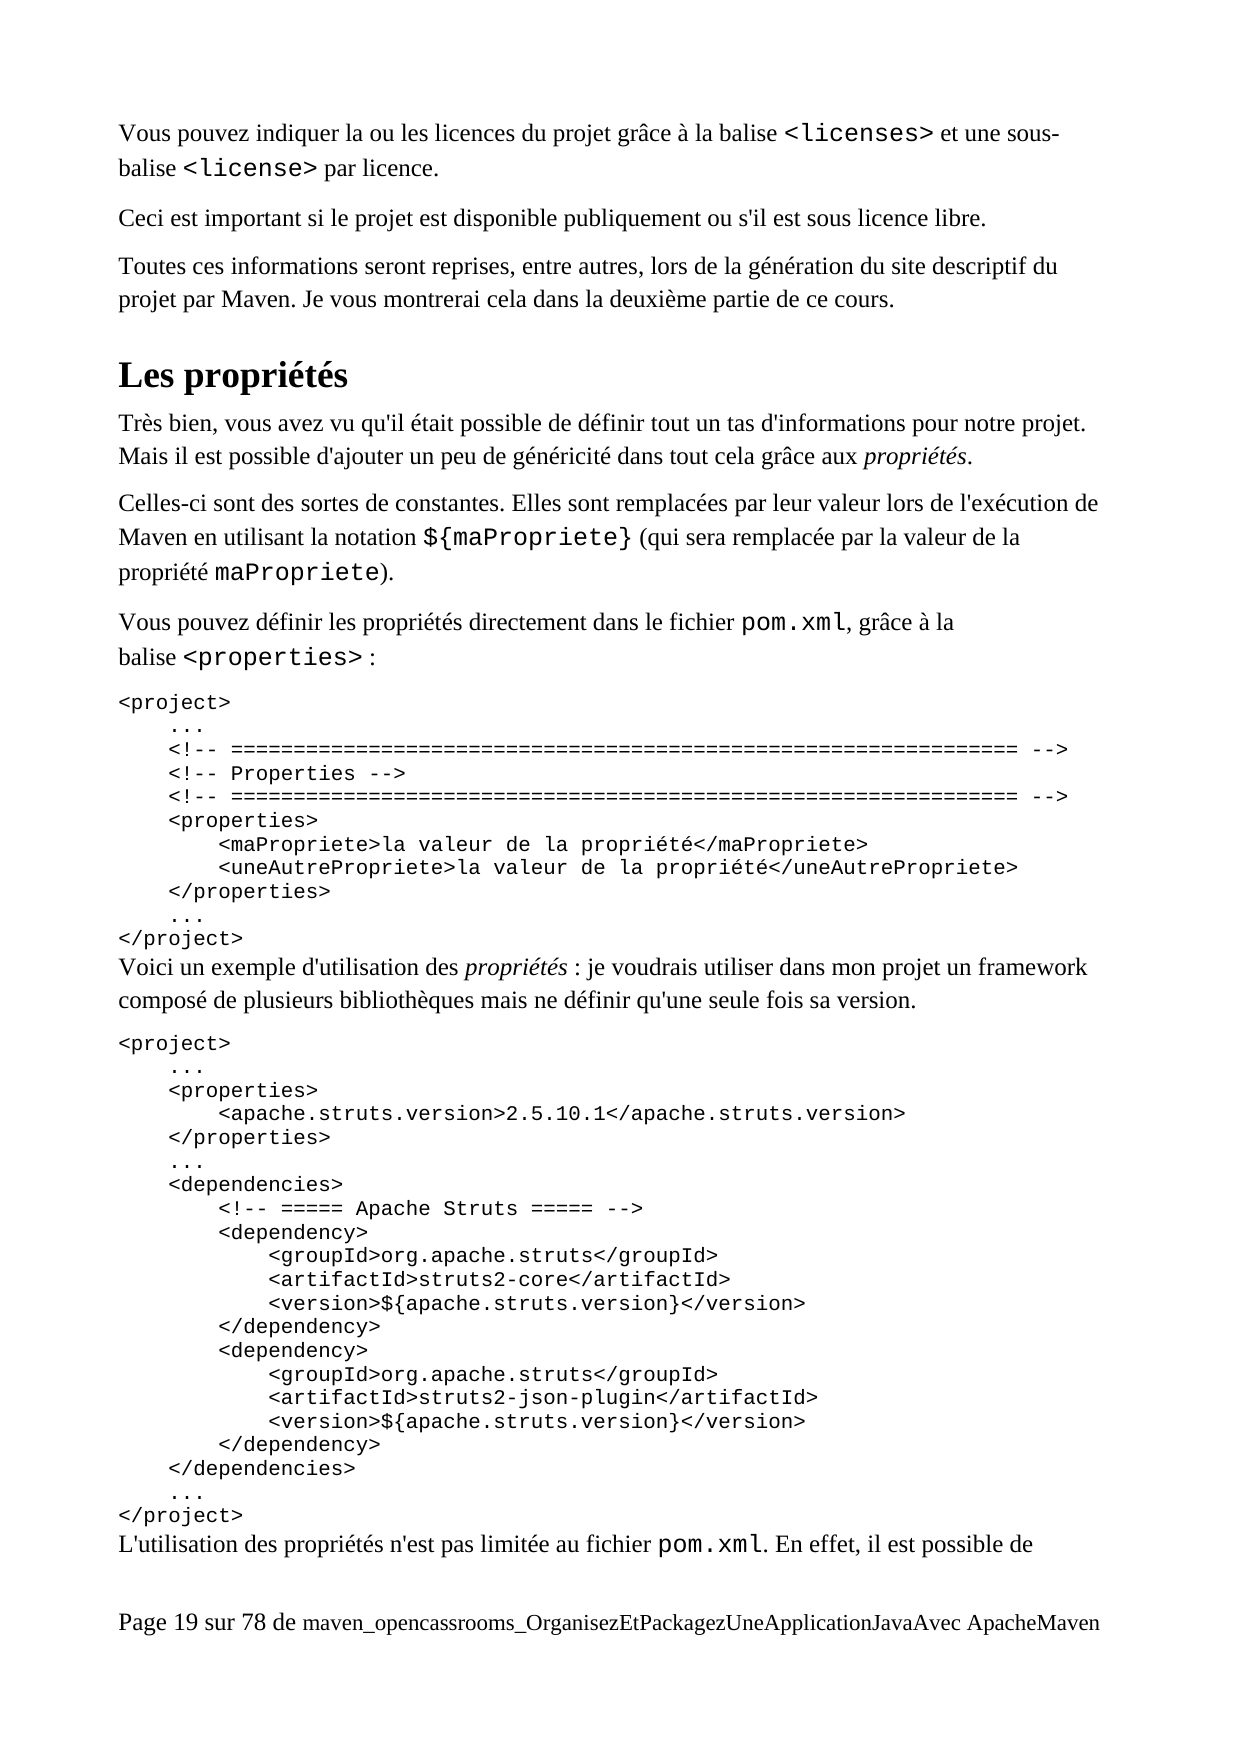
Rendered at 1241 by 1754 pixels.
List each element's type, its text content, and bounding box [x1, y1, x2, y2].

text <properties> [118, 1080, 1122, 1103]
text <groupId>org.apache.struts</groupId> [118, 1245, 1122, 1269]
text <project> [118, 1032, 1122, 1056]
text <dependency> [118, 1222, 1122, 1245]
text Celles-ci sont des sortes de constantes. Elles sont remplacées par leur valeur lors de l'exécution de Maven en utilisant la notation ${maPropriete} (qui sera remplacée par la valeur de la propriété maPropriete). [118, 488, 1122, 587]
text ... [118, 1056, 1122, 1080]
text <!-- =============================================================== --> [118, 786, 1122, 810]
text Très bien, vous avez vu qu'il était possible de définir tout un tas d'informations pour notre projet. Mais il est possible d'ajouter un peu de généricité dans tout cela grâce aux propriétés. [118, 408, 1122, 470]
text <artifactId>struts2-core</artifactId> [118, 1269, 1122, 1293]
text <dependencies> [118, 1174, 1122, 1198]
text </project> [118, 1505, 1122, 1529]
text <dependency> [118, 1340, 1122, 1363]
text </project> [118, 928, 1122, 952]
text Voici un exemple d'utilisation des propriétés : je voudrais utiliser dans mon projet un framework composé de plusieurs bibliothèques mais ne définir qu'une seule fois sa version. [118, 952, 1122, 1014]
text </properties> [118, 881, 1122, 904]
text <groupId>org.apache.struts</groupId> [118, 1363, 1122, 1387]
text Toutes ces informations seront reprises, entre autres, lors de la génération du site descriptif du projet par Maven. Je vous montrerai cela dans la deuxième partie de ce cours. [118, 251, 1122, 313]
text </dependencies> [118, 1458, 1122, 1482]
text ... [118, 715, 1122, 739]
text <uneAutrePropriete>la valeur de la propriété</uneAutrePropriete> [118, 857, 1122, 881]
text <properties> [118, 810, 1122, 834]
text Vous pouvez indiquer la ou les licences du projet grâce à la balise <licenses> et une sous-balise <license> par licence. [118, 118, 1122, 184]
text Vous pouvez définir les propriétés directement dans le fichier pom.xml, grâce à la balise <properties> : [118, 607, 1122, 673]
text <!-- Properties --> [118, 763, 1122, 786]
text </properties> [118, 1127, 1122, 1151]
text </dependency> [118, 1316, 1122, 1340]
text <!-- ===== Apache Struts ===== --> [118, 1198, 1122, 1222]
text <!-- =============================================================== --> [118, 739, 1122, 763]
subtitle Les propriétés [118, 352, 1122, 395]
text <maPropriete>la valeur de la propriété</maPropriete> [118, 834, 1122, 857]
text ... [118, 904, 1122, 928]
text Ceci est important si le projet est disponible publiquement ou s'il est sous licence libre. [118, 203, 1122, 232]
text </dependency> [118, 1434, 1122, 1458]
text <artifactId>struts2-json-plugin</artifactId> [118, 1387, 1122, 1411]
text <version>${apache.struts.version}</version> [118, 1293, 1122, 1316]
text L'utilisation des propriétés n'est pas limitée au fichier pom.xml. En effet, il est possible de [118, 1529, 1122, 1560]
text ... [118, 1482, 1122, 1505]
text <apache.struts.version>2.5.10.1</apache.struts.version> [118, 1103, 1122, 1127]
text <version>${apache.struts.version}</version> [118, 1411, 1122, 1434]
text ... [118, 1151, 1122, 1174]
text <project> [118, 692, 1122, 715]
